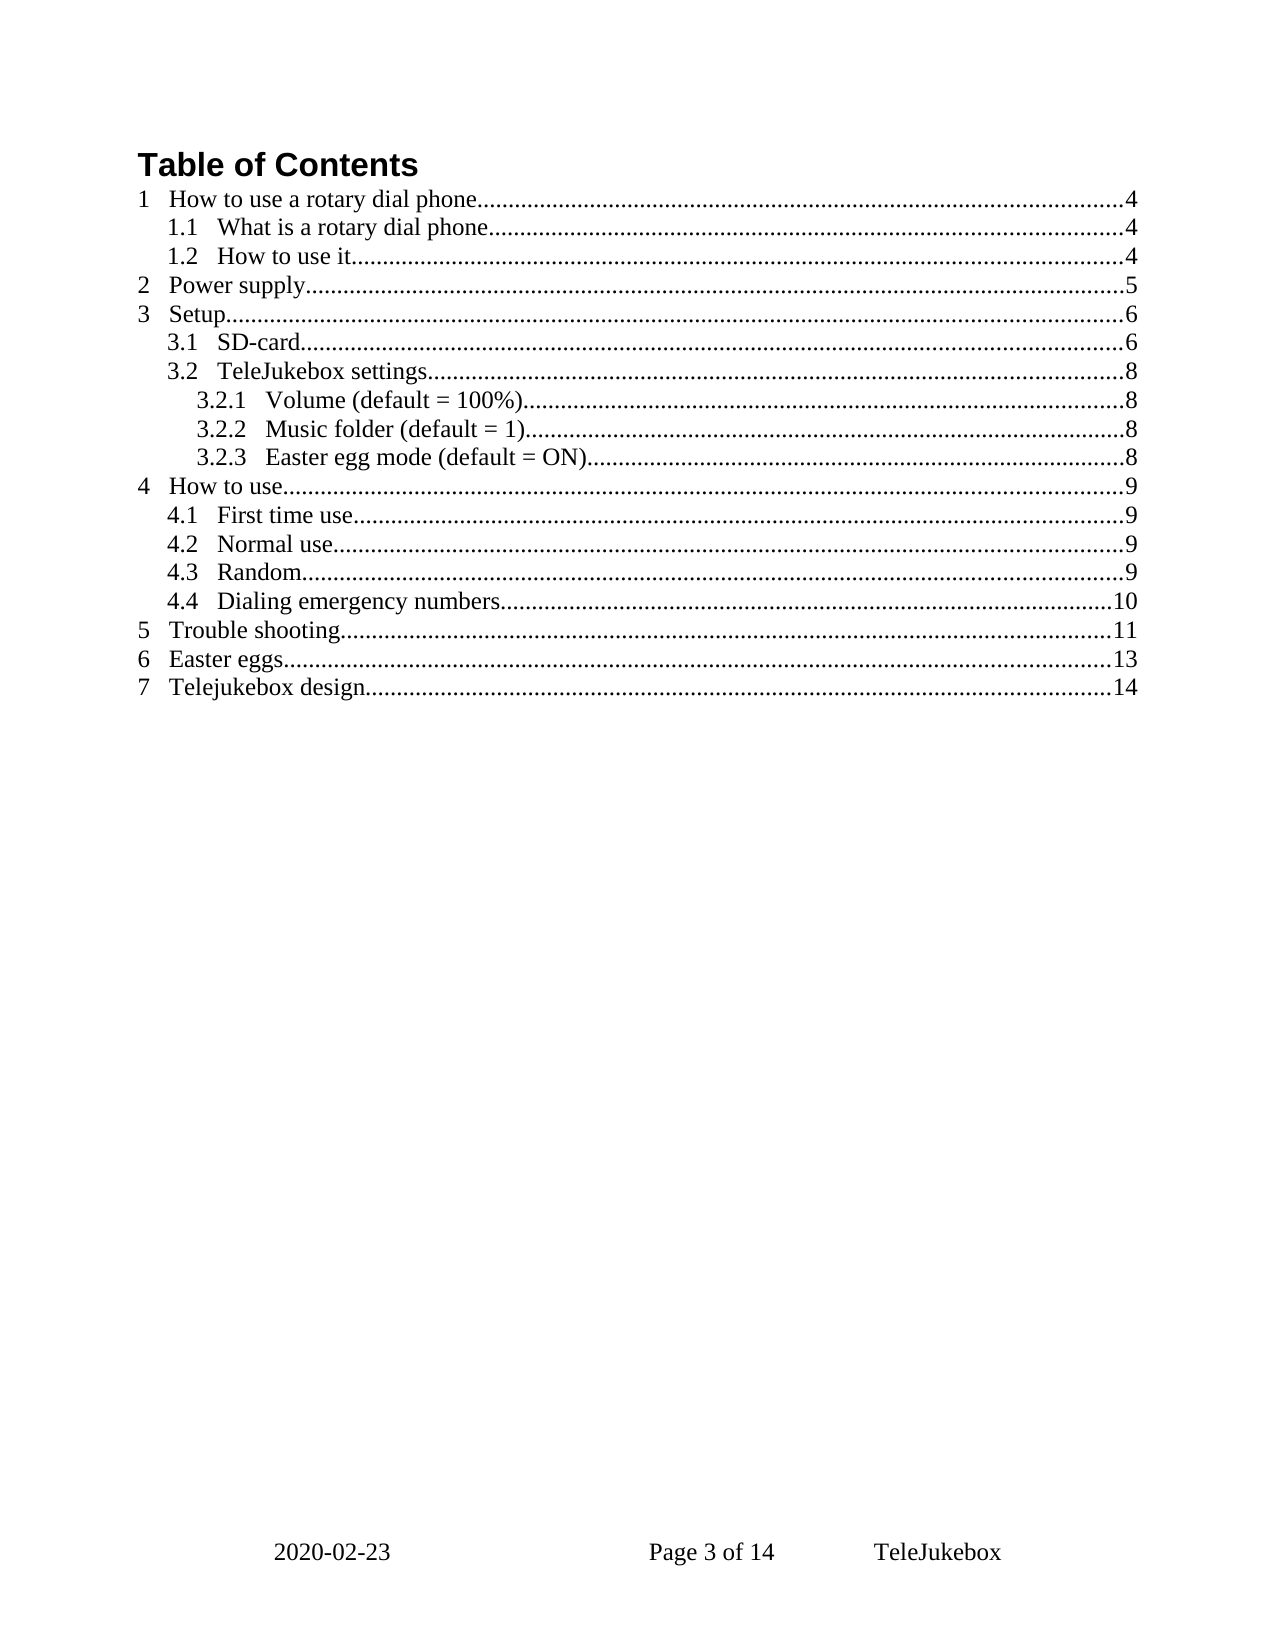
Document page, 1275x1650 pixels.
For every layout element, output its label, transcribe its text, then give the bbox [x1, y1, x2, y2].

text 3.2 TeleJukebox settings 8 [167, 356, 1138, 385]
text 4.1 First time use 9 [167, 500, 1138, 529]
text 1.2 How to use it 4 [167, 241, 1138, 270]
text 4 How to use 9 [137, 471, 1138, 500]
text 1.1 What is a rotary dial phone 4 [167, 212, 1138, 241]
text 4.4 Dialing emergency numbers 10 [167, 586, 1138, 615]
text 3.2.2 Music folder (default = 1) 8 [196, 414, 1138, 442]
text 3 Setup 6 [137, 299, 1138, 327]
text 7 Telejukebox design 14 [137, 672, 1138, 701]
text 5 Trouble shooting 11 [137, 615, 1138, 644]
subtitle Table of Contents [137, 145, 1138, 184]
text 6 Easter eggs 13 [137, 644, 1138, 672]
text 3.1 SD-card 6 [167, 327, 1138, 356]
text 3.2.3 Easter egg mode (default = ON) 8 [196, 442, 1138, 471]
text 2 Power supply 5 [137, 270, 1138, 299]
text 4.2 Normal use 9 [167, 529, 1138, 557]
text 4.3 Random 9 [167, 557, 1138, 586]
text 3.2.1 Volume (default = 100%) 8 [196, 385, 1138, 414]
text 1 How to use a rotary dial phone 4 [137, 184, 1138, 212]
